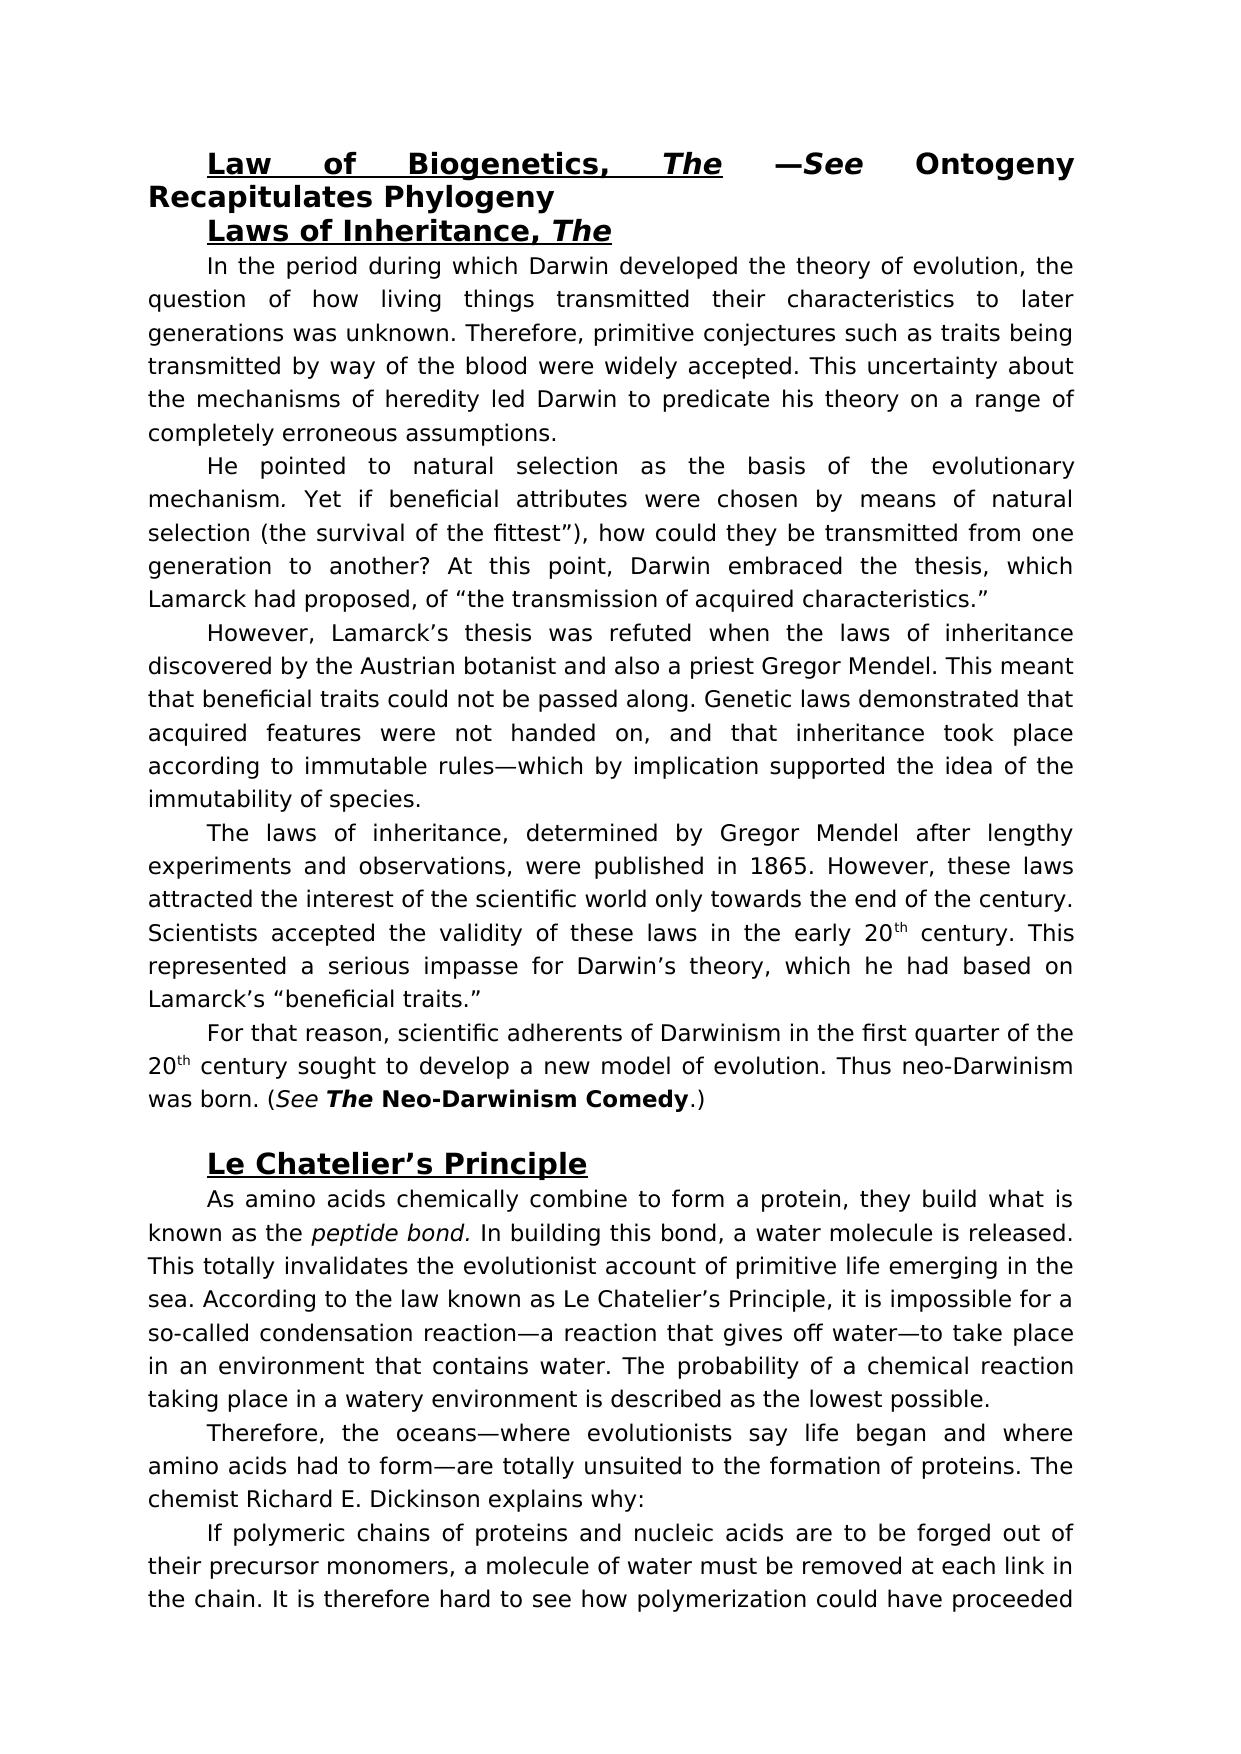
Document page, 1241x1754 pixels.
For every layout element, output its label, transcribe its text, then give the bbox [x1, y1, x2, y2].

text The laws of inheritance, determined by Gregor Mendel after lengthy experiments and observations, were published in 1865. However, these laws attracted the interest of the scientific world only towards the end of the century. Scientists accepted the validity of these laws in the early 20th century. This represented a serious impasse for Darwin’s theory, which he had based on Lamarck’s “beneficial traits.” [148, 814, 1075, 1014]
text For that reason, scientific adherents of Darwinism in the first quarter of the 20th century sought to develop a new model of evolution. Thus neo-Darwinism was born. (See The Neo-Darwinism Comedy.) [148, 1014, 1075, 1114]
text Therefore, the oceans—where evolutionists say life began and where amino acids had to form—are totally unsuited to the formation of proteins. The chemist Richard E. Dickinson explains why: [148, 1414, 1075, 1514]
text He pointed to natural selection as the basis of the evolutionary mechanism. Yet if beneficial attributes were chosen by means of natural selection (the survival of the fittest”), how could they be transmitted from one generation to another? At this point, Darwin embraced the thesis, which Lamarck had proposed, of “the transmission of acquired characteristics.” [148, 448, 1075, 614]
text Laws of Inheritance, The [148, 214, 1075, 248]
text As amino acids chemically combine to form a protein, they build what is known as the peptide bond. In building this bond, a water molecule is released. This totally invalidates the evolutionist account of primitive life emerging in the sea. According to the law known as Le Chatelier’s Principle, it is impossible for a so-called condensation reaction—a reaction that gives off water—to take place in an environment that contains water. The probability of a chemical reaction taking place in a watery environment is described as the lowest possible. [148, 1181, 1075, 1414]
text Le Chatelier’s Principle [148, 1148, 1075, 1181]
text However, Lamarck’s thesis was refuted when the laws of inheritance discovered by the Austrian botanist and also a priest Gregor Mendel. This meant that beneficial traits could not be passed along. Genetic laws demonstrated that acquired features were not handed on, and that inheritance took place according to immutable rules—which by implication supported the idea of the immutability of species. [148, 614, 1075, 814]
text In the period during which Darwin developed the theory of evolution, the question of how living things transmitted their characteristics to later generations was unknown. Therefore, primitive conjectures such as traits being transmitted by way of the blood were widely accepted. This uncertainty about the mechanisms of heredity led Darwin to predicate his theory on a range of completely erroneous assumptions. [148, 248, 1075, 448]
text If polymeric chains of proteins and nucleic acids are to be forged out of their precursor monomers, a molecule of water must be removed at each link in the chain. It is therefore hard to see how polymerization could have proceeded [148, 1514, 1075, 1614]
text Law of Biogenetics, The —See Ontogeny Recapitulates Phylogeny [148, 148, 1075, 214]
